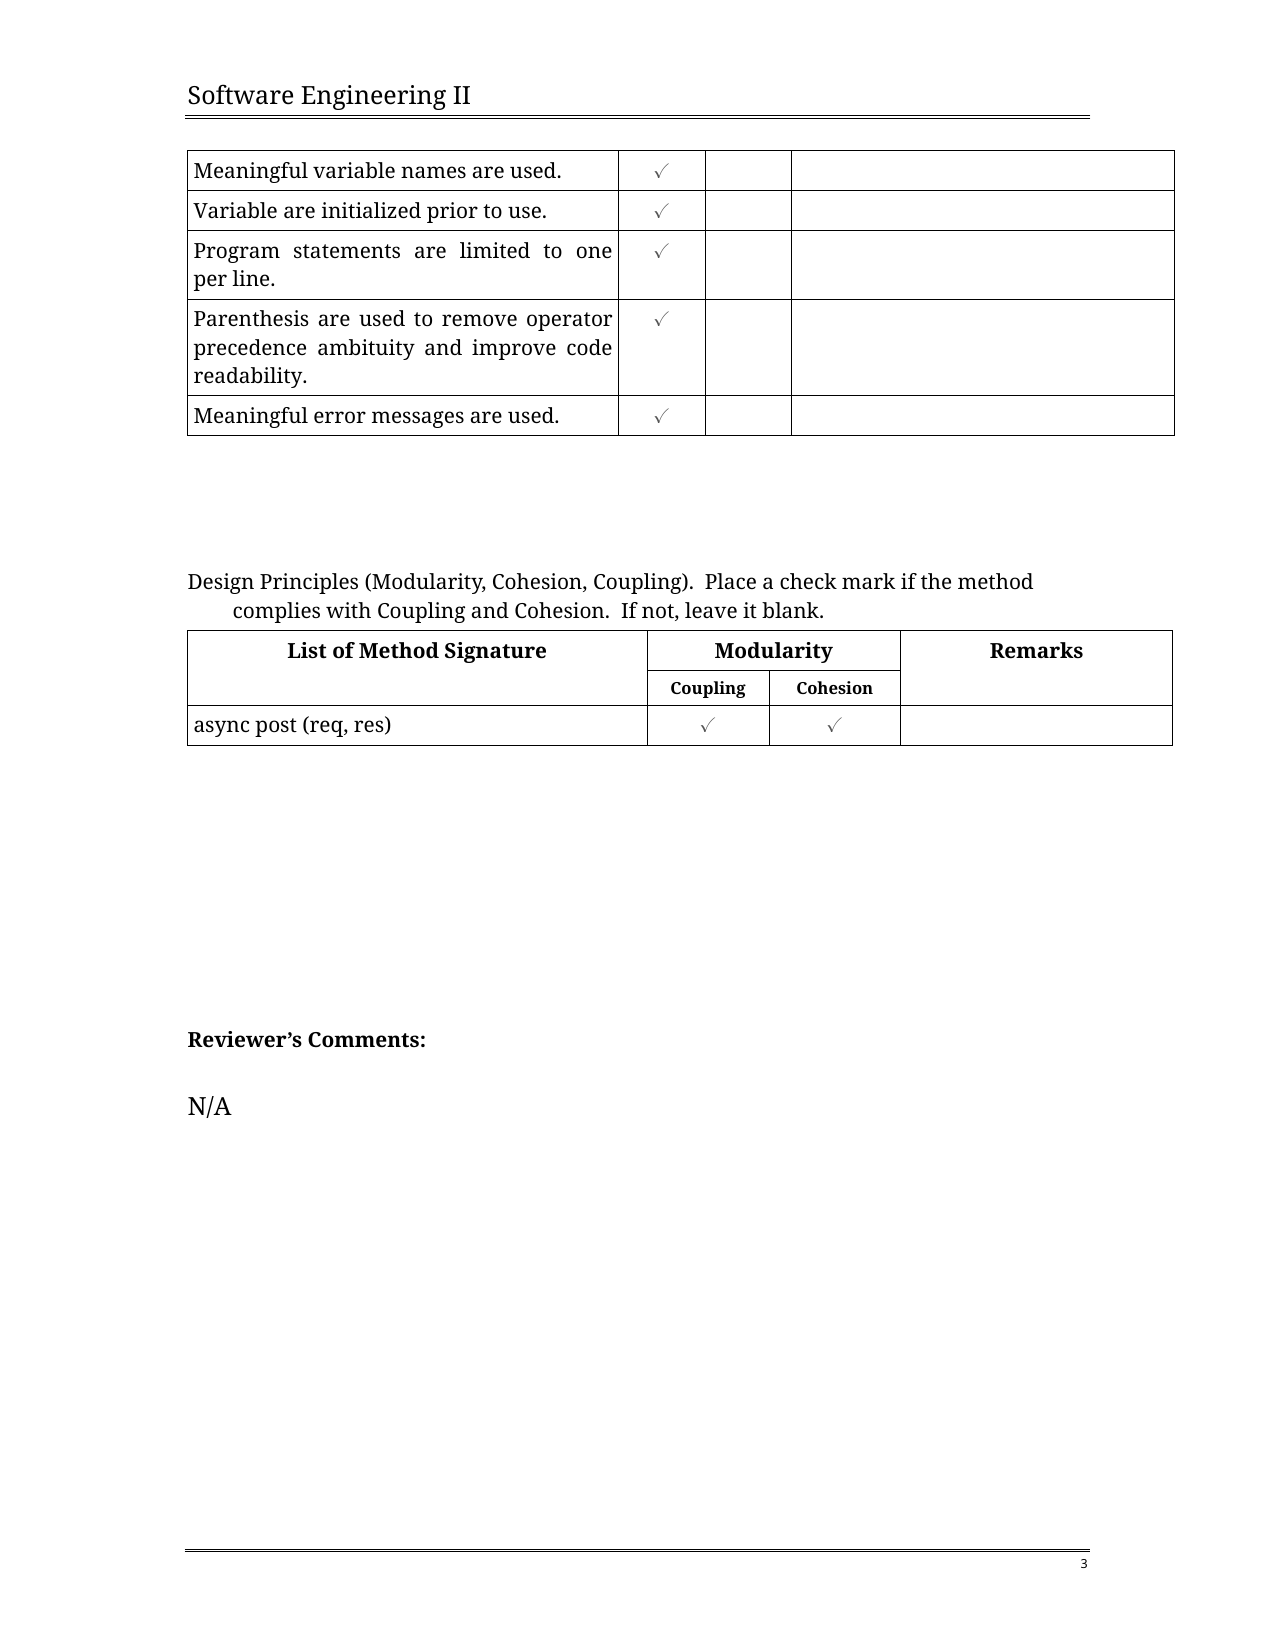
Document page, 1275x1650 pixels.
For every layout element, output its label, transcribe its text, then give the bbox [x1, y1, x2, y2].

text N/A [187, 1088, 1087, 1122]
table_cell Meaningful variable names are used. [188, 151, 618, 190]
table_cell Coupling [648, 671, 769, 705]
table_cell Program statements are limited to one per line. [188, 231, 618, 298]
table_cell [706, 151, 791, 190]
table_cell [706, 231, 791, 298]
table_cell async post (req, res) [188, 706, 647, 745]
table_header Modularity [648, 631, 900, 670]
table_cell [706, 300, 791, 395]
table_cell [706, 396, 791, 435]
table_header Remarks [901, 631, 1172, 705]
table_header List of Method Signature [188, 631, 647, 705]
table_cell [792, 151, 1174, 190]
table_cell [792, 191, 1174, 230]
table_cell [706, 191, 791, 230]
subtitle Reviewer’s Comments: [187, 1025, 1087, 1082]
table_cell ✓ [619, 151, 705, 190]
table_cell ✓ [619, 300, 705, 395]
table_cell [792, 231, 1174, 298]
table_cell ✓ [648, 706, 769, 745]
table_cell Variable are initialized prior to use. [188, 191, 618, 230]
table_cell [792, 300, 1174, 395]
table_cell Cohesion [770, 671, 900, 705]
table_cell Parenthesis are used to remove operator precedence ambituity and improve code readability. [188, 300, 618, 395]
table_cell [792, 396, 1174, 435]
table_cell ✓ [619, 191, 705, 230]
table_cell ✓ [619, 231, 705, 298]
subtitle Design Principles (Modularity, Cohesion, Coupling). Place a check mark if the method complies with Coupling and Cohesion. If not, leave it blank. [187, 567, 1087, 624]
table_cell Meaningful error messages are used. [188, 396, 618, 435]
table_cell ✓ [770, 706, 900, 745]
table_cell ✓ [619, 396, 705, 435]
table_cell [901, 706, 1172, 745]
